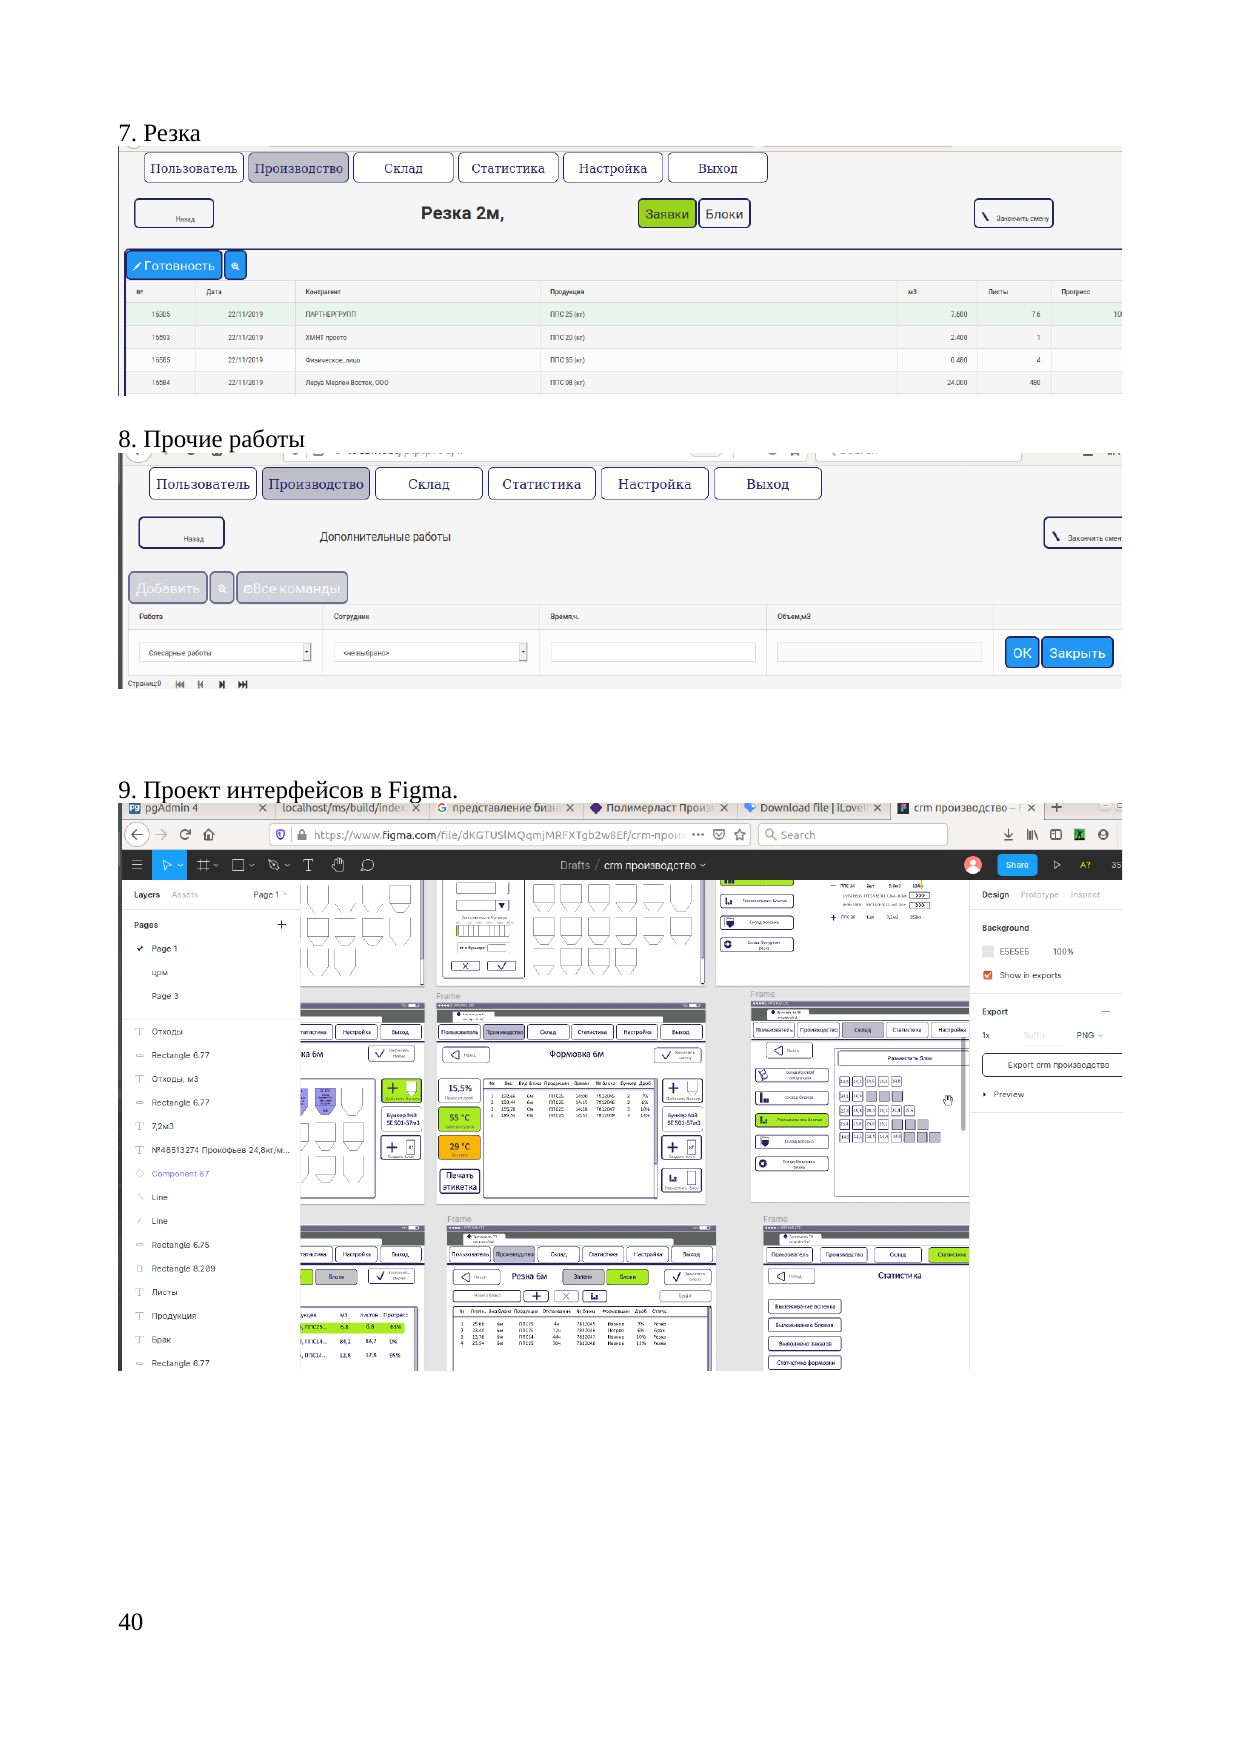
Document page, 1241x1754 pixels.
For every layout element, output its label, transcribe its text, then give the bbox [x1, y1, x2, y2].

picture [118, 453, 1123, 689]
text 7. Резка [118, 118, 1122, 146]
text 9. Проект интерфейсов в Figma. [118, 775, 1122, 803]
text 8. Прочие работы [118, 424, 1122, 453]
picture [118, 803, 1123, 1371]
picture [118, 146, 1123, 396]
